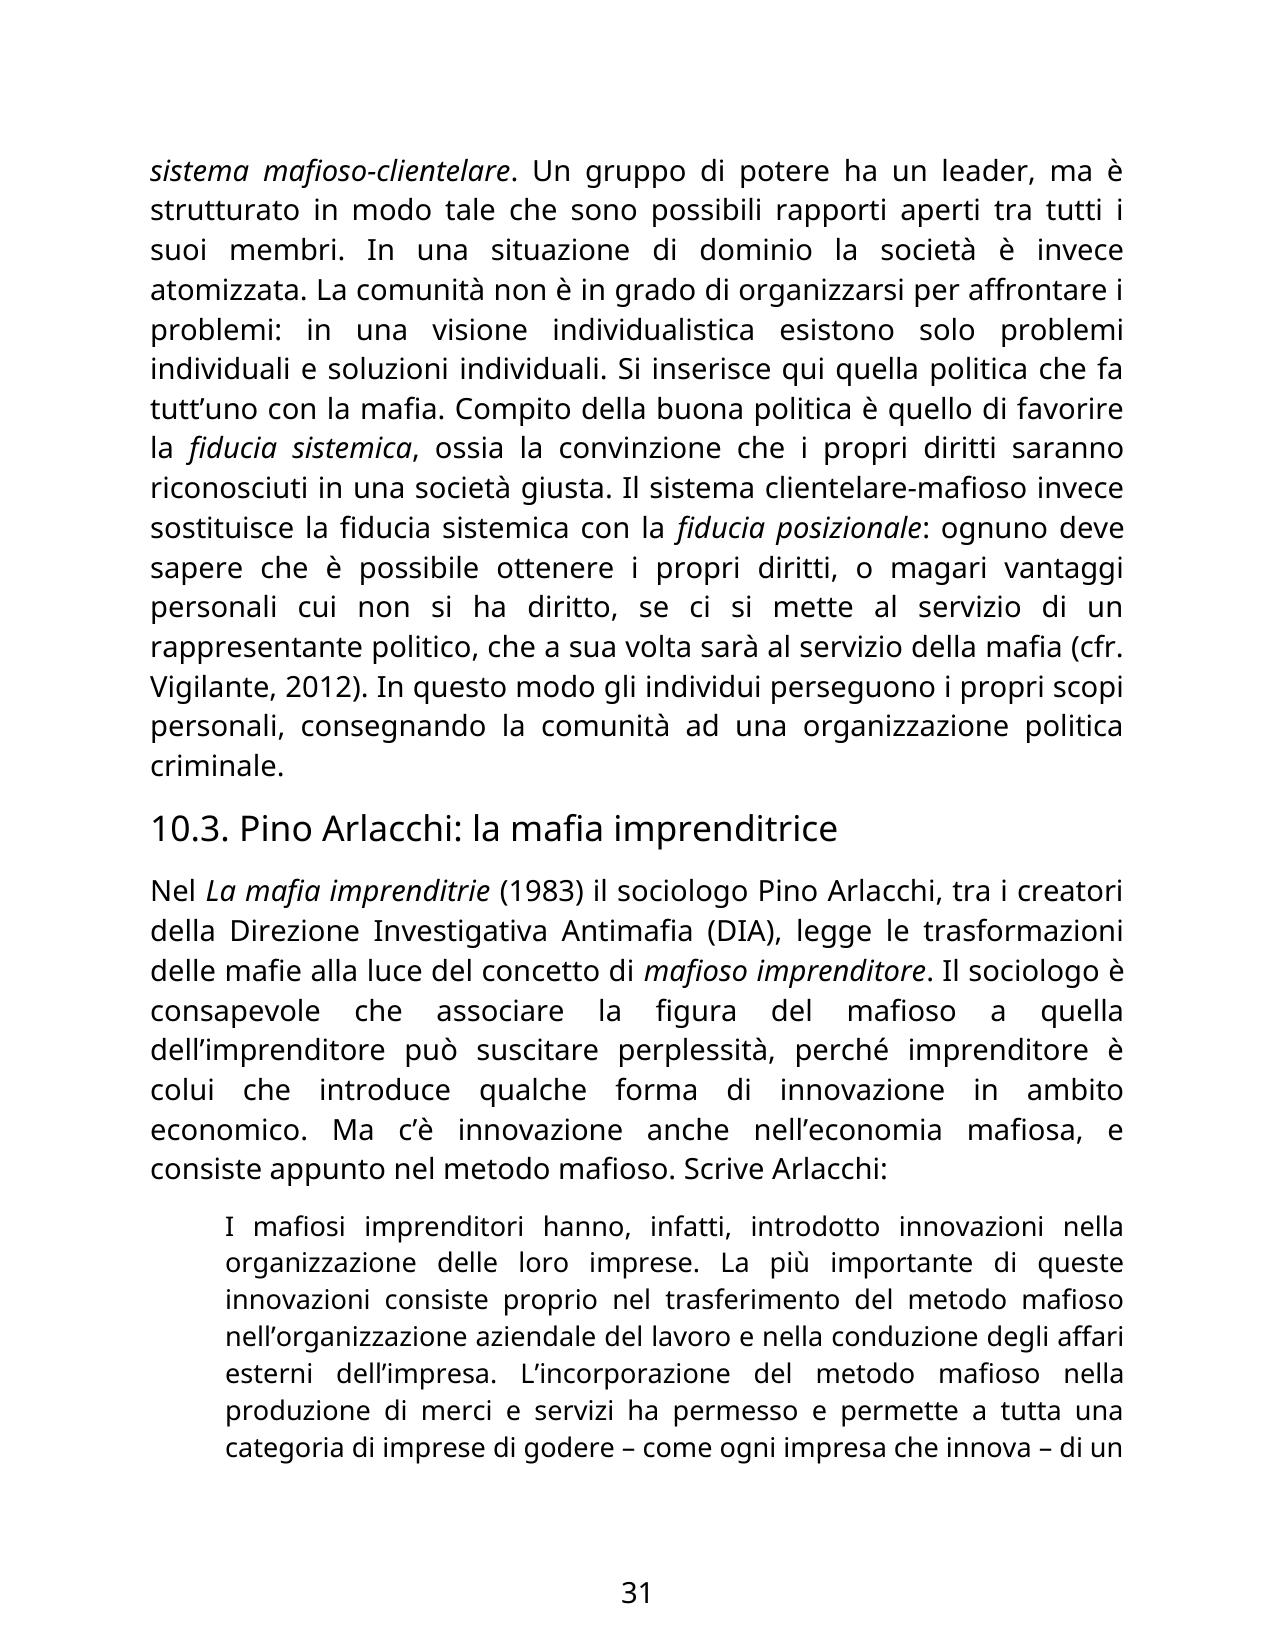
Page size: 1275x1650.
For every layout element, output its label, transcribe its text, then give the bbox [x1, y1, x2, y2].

text I mafiosi imprenditori hanno, infatti, introdotto innovazioni nella organizzazione delle loro imprese. La più importante di queste innovazioni consiste proprio nel trasferimento del metodo mafioso nell’organizzazione aziendale del lavoro e nella conduzione degli affari esterni dell’impresa. L’incorporazione del metodo mafioso nella produzione di merci e servizi ha permesso e permette a tutta una categoria di imprese di godere – come ogni impresa che innova – di un [225, 1207, 1125, 1465]
text Nel La mafia imprenditrie (1983) il sociologo Pino Arlacchi, tra i creatori della Direzione Investigativa Antimafia (DIA), legge le trasformazioni delle mafie alla luce del concetto di mafioso imprenditore. Il sociologo è consapevole che associare la figura del mafioso a quella dell’imprenditore può suscitare perplessità, perché imprenditore è colui che introduce qualche forma di innovazione in ambito economico. Ma c’è innovazione anche nell’economia mafiosa, e consiste appunto nel metodo mafioso. Scrive Arlacchi: [150, 871, 1125, 1188]
subtitle 10.3. Pino Arlacchi: la mafia imprenditrice [150, 804, 1125, 852]
text sistema mafioso-clientelare. Un gruppo di potere ha un leader, ma è strutturato in modo tale che sono possibili rapporti aperti tra tutti i suoi membri. In una situazione di dominio la società è invece atomizzata. La comunità non è in grado di organizzarsi per affrontare i problemi: in una visione individualistica esistono solo problemi individuali e soluzioni individuali. Si inserisce qui quella politica che fa tutt’uno con la mafia. Compito della buona politica è quello di favorire la fiducia sistemica, ossia la convinzione che i propri diritti saranno riconosciuti in una società giusta. Il sistema clientelare-mafioso invece sostituisce la fiducia sistemica con la fiducia posizionale: ognuno deve sapere che è possibile ottenere i propri diritti, o magari vantaggi personali cui non si ha diritto, se ci si mette al servizio di un rappresentante politico, che a sua volta sarà al servizio della mafia (cfr. Vigilante, 2012). In questo modo gli individui perseguono i propri scopi personali, consegnando la comunità ad una organizzazione politica criminale. [150, 150, 1125, 785]
